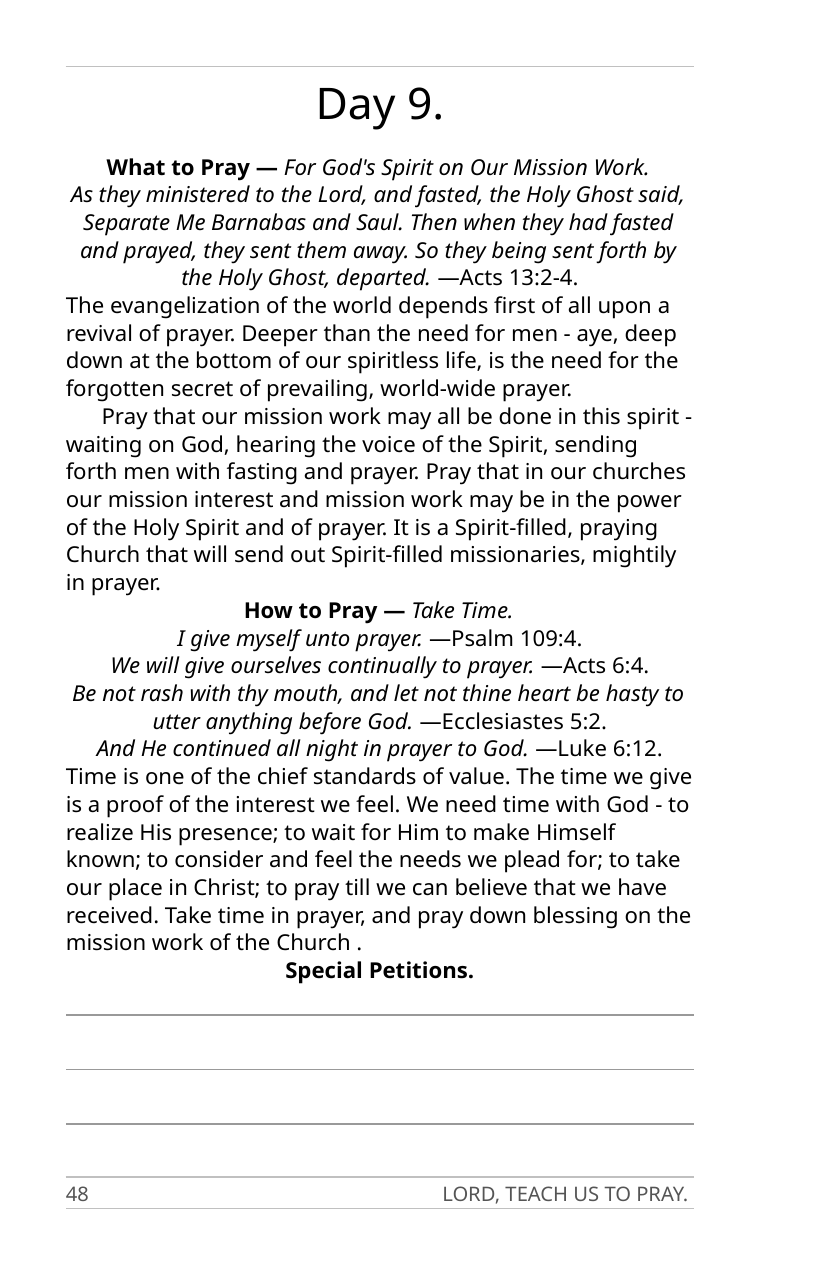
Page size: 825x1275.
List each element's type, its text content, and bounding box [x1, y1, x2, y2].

text And He continued all night in prayer to God. —Luke 6:12. [66, 735, 694, 763]
text What to Pray — For God's Spirit on Our Mission Work. [66, 153, 694, 181]
text Be not rash with thy mouth, and let not thine heart be hasty to utter anything before God. —Ecclesiastes 5:2. [66, 680, 694, 735]
text Time is one of the chief standards of value. The time we give is a proof of the interest we feel. We need time with God - to realize His presence; to wait for Him to make Himself known; to consider and feel the needs we plead for; to take our place in Christ; to pray till we can believe that we have received. Take time in prayer, and pray down blessing on the mission work of the Church . [66, 763, 694, 957]
text I give myself unto prayer. —Psalm 109:4. [66, 624, 694, 652]
text Special Petitions. [66, 957, 694, 984]
title Day 9. [66, 70, 694, 153]
text How to Pray — Take Time. [66, 597, 694, 624]
text We will give ourselves continually to prayer. —Acts 6:4. [66, 652, 694, 680]
text The evangelization of the world depends first of all upon a revival of prayer. Deeper than the need for men - aye, deep down at the bottom of our spiritless life, is the need for the forgotten secret of prevailing, world-wide prayer. [66, 292, 694, 403]
text Pray that our mission work may all be done in this spirit - waiting on God, hearing the voice of the Spirit, sending forth men with fasting and prayer. Pray that in our churches our mission interest and mission work may be in the power of the Holy Spirit and of prayer. It is a Spirit-filled, praying Church that will send out Spirit-filled missionaries, mightily in prayer. [66, 403, 694, 597]
text As they ministered to the Lord, and fasted, the Holy Ghost said, Separate Me Barnabas and Saul. Then when they had fasted and prayed, they sent them away. So they being sent forth by the Holy Ghost, departed. —Acts 13:2-4. [66, 181, 694, 292]
